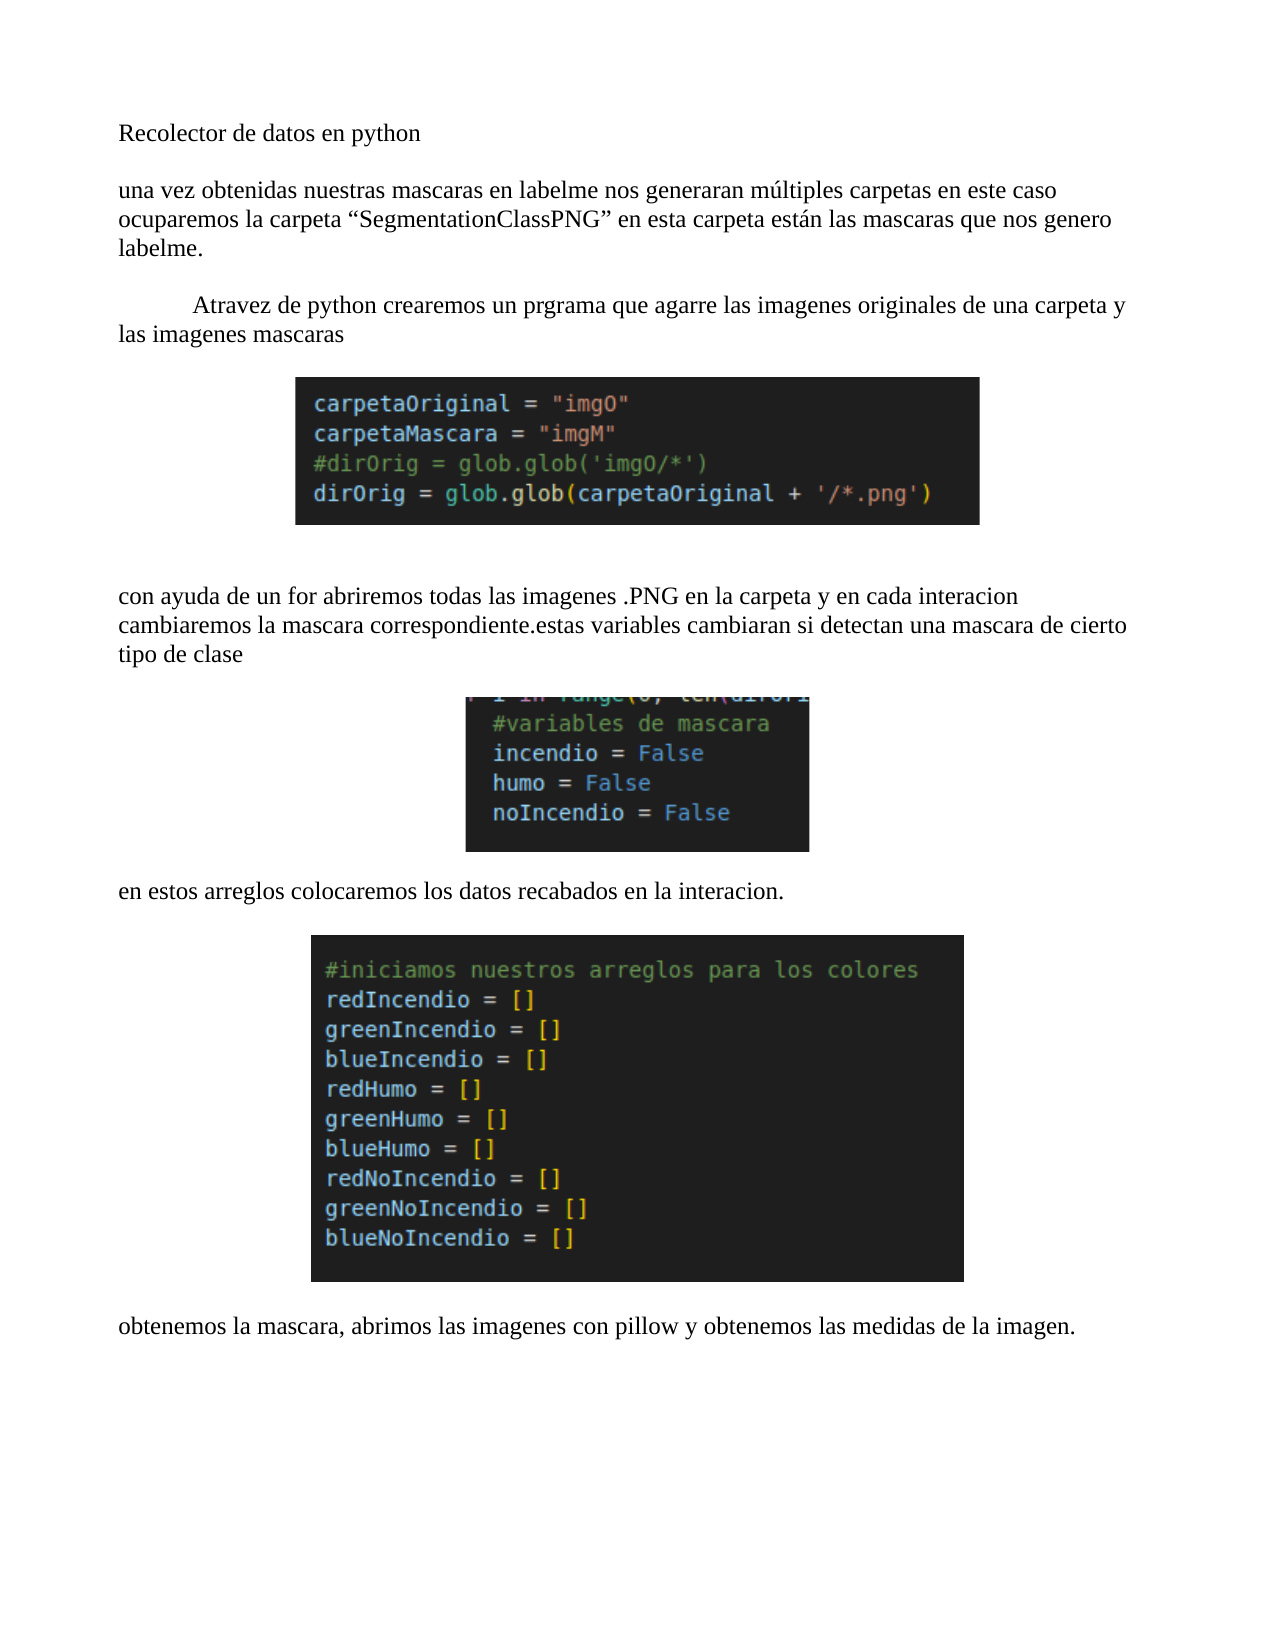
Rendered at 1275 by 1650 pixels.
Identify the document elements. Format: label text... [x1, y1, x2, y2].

text una vez obtenidas nuestras mascaras en labelme nos generaran múltiples carpetas en este caso ocuparemos la carpeta “SegmentationClassPNG” en esta carpeta están las mascaras que nos genero labelme. [118, 176, 1157, 262]
picture [465, 697, 810, 852]
text en estos arreglos colocaremos los datos recabados en la interacion. [118, 876, 1157, 905]
picture [311, 935, 964, 1282]
text Atravez de python crearemos un prgrama que agarre las imagenes originales de una carpeta y las imagenes mascaras [118, 291, 1157, 348]
picture [295, 377, 980, 525]
text obtenemos la mascara, abrimos las imagenes con pillow y obtenemos las medidas de la imagen. [118, 1311, 1157, 1339]
text Recolector de datos en python [118, 118, 1157, 147]
text con ayuda de un for abriremos todas las imagenes .PNG en la carpeta y en cada interacion cambiaremos la mascara correspondiente.estas variables cambiaran si detectan una mascara de cierto tipo de clase [118, 581, 1157, 667]
